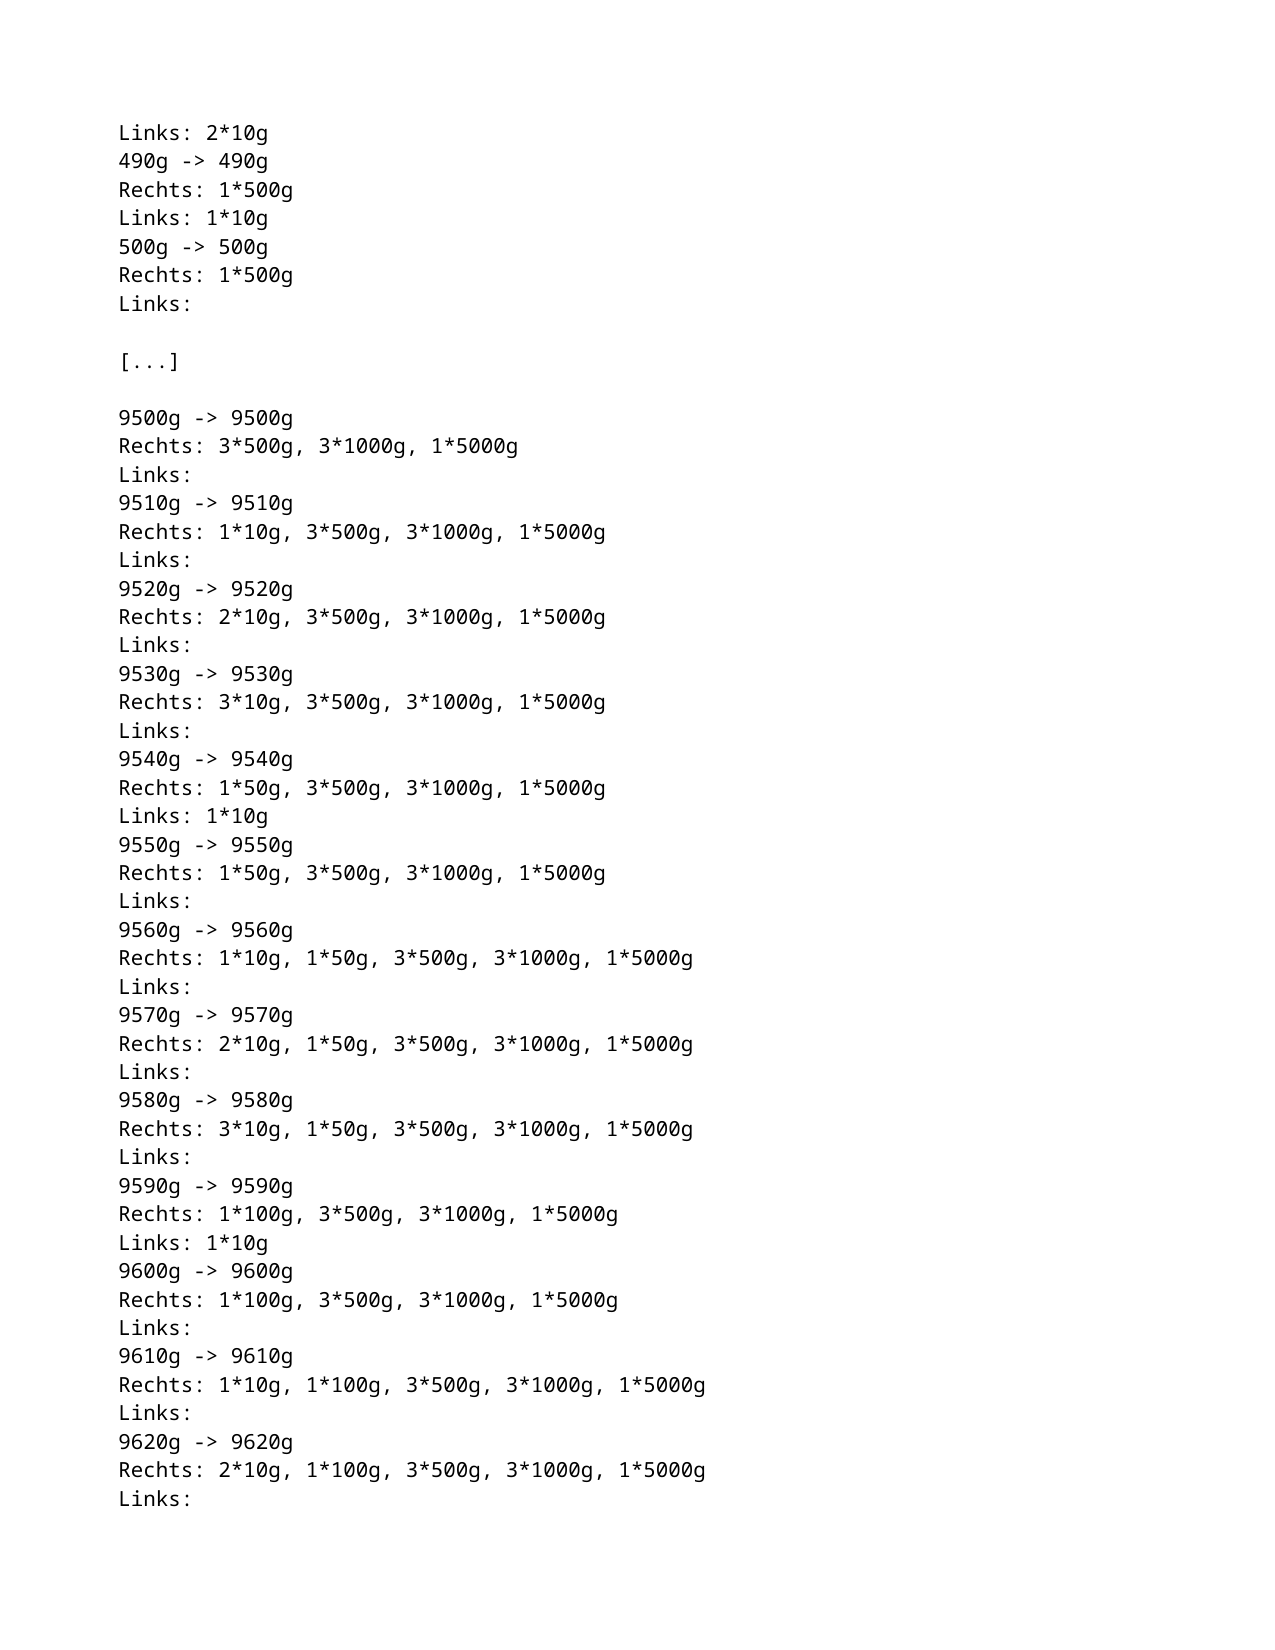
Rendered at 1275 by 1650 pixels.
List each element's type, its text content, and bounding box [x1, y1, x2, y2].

text Links: 1*10g [118, 203, 1157, 232]
text 9580g -> 9580g [118, 1086, 1157, 1114]
text 9570g -> 9570g [118, 1000, 1157, 1029]
text 9610g -> 9610g [118, 1342, 1157, 1370]
text Rechts: 2*10g, 3*500g, 3*1000g, 1*5000g [118, 602, 1157, 631]
text Rechts: 2*10g, 1*100g, 3*500g, 3*1000g, 1*5000g [118, 1455, 1157, 1484]
text Links: 1*10g [118, 801, 1157, 830]
text Rechts: 3*10g, 1*50g, 3*500g, 3*1000g, 1*5000g [118, 1114, 1157, 1142]
text Rechts: 1*500g [118, 175, 1157, 203]
text Links: [118, 972, 1157, 1000]
text Links: 2*10g [118, 118, 1157, 147]
text Rechts: 3*10g, 3*500g, 3*1000g, 1*5000g [118, 687, 1157, 716]
text [...] [118, 346, 1157, 403]
text 9600g -> 9600g [118, 1256, 1157, 1285]
text Links: [118, 1398, 1157, 1427]
text 9530g -> 9530g [118, 659, 1157, 687]
text 9540g -> 9540g [118, 744, 1157, 773]
text Links: [118, 716, 1157, 744]
text Rechts: 1*50g, 3*500g, 3*1000g, 1*5000g [118, 773, 1157, 801]
text Links: [118, 631, 1157, 659]
text Links: [118, 545, 1157, 574]
text Links: [118, 1484, 1157, 1512]
text 9560g -> 9560g [118, 915, 1157, 943]
text Rechts: 3*500g, 3*1000g, 1*5000g [118, 432, 1157, 460]
text Rechts: 1*10g, 1*50g, 3*500g, 3*1000g, 1*5000g [118, 943, 1157, 972]
text Links: [118, 460, 1157, 488]
text Rechts: 2*10g, 1*50g, 3*500g, 3*1000g, 1*5000g [118, 1029, 1157, 1057]
text 9620g -> 9620g [118, 1427, 1157, 1455]
text Rechts: 1*100g, 3*500g, 3*1000g, 1*5000g [118, 1285, 1157, 1313]
text 500g -> 500g [118, 232, 1157, 260]
text Rechts: 1*50g, 3*500g, 3*1000g, 1*5000g [118, 858, 1157, 887]
text Rechts: 1*100g, 3*500g, 3*1000g, 1*5000g [118, 1199, 1157, 1228]
text Links: [118, 1313, 1157, 1342]
text 9520g -> 9520g [118, 574, 1157, 602]
text 9550g -> 9550g [118, 830, 1157, 858]
text 490g -> 490g [118, 147, 1157, 175]
text Rechts: 1*10g, 3*500g, 3*1000g, 1*5000g [118, 517, 1157, 545]
text 9500g -> 9500g [118, 403, 1157, 432]
text Links: 1*10g [118, 1228, 1157, 1256]
text Links: [118, 887, 1157, 915]
text Rechts: 1*500g [118, 260, 1157, 289]
text Links: [118, 289, 1157, 317]
text Links: [118, 1142, 1157, 1171]
text Rechts: 1*10g, 1*100g, 3*500g, 3*1000g, 1*5000g [118, 1370, 1157, 1398]
text Links: [118, 1057, 1157, 1086]
text 9590g -> 9590g [118, 1171, 1157, 1199]
text 9510g -> 9510g [118, 488, 1157, 517]
